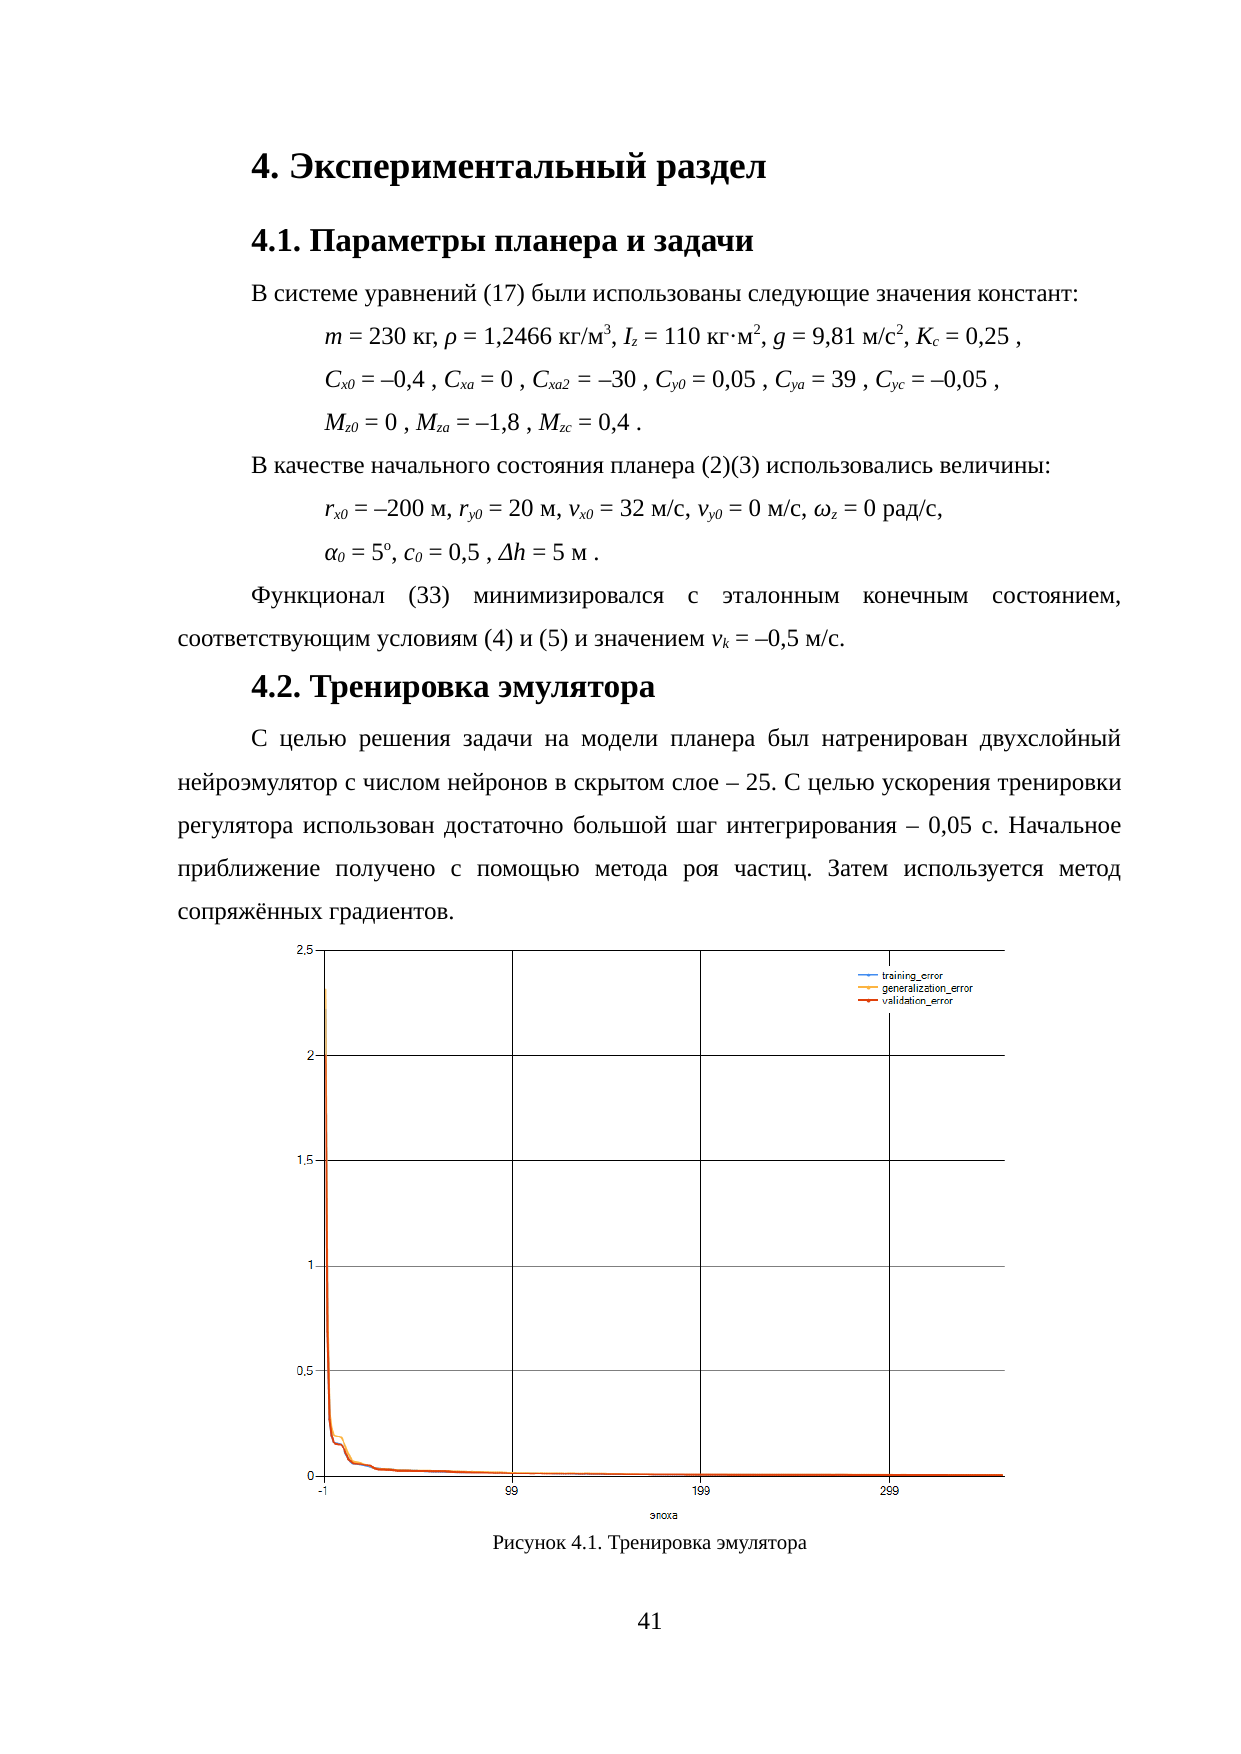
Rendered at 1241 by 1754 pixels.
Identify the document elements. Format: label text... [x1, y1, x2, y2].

text Рисунок 4.1. Тренировка эмулятора [177, 939, 1122, 1554]
picture [288, 939, 1012, 1530]
text В системе уравнений (17) были использованы следующие значения констант: [177, 278, 1122, 307]
text Mz0 = 0 , Mza = –1,8 , Mzc = 0,4 . [177, 407, 1122, 436]
text m = 230 кг, ρ = 1,2466 кг/м3, Iz = 110 кг·м2, g = 9,81 м/с2, Kc = 0,25 , [177, 321, 1122, 350]
text Функционал (33) минимизировался с эталонным конечным состоянием, соответствующим условиям (4) и (5) и значением vk = –0,5 м/с. [177, 580, 1122, 652]
subtitle 4.2. Тренировка эмулятора [251, 666, 1122, 704]
text α0 = 5о, с0 = 0,5 , Δh = 5 м . [177, 537, 1122, 565]
subtitle 4.1. Параметры планера и задачи [251, 220, 1122, 259]
text rx0 = –200 м, ry0 = 20 м, vx0 = 32 м/с, vy0 = 0 м/с, ωz = 0 рад/с, [177, 493, 1122, 522]
text В качестве начального состояния планера (2)(3) использовались величины: [177, 450, 1122, 479]
text С целью решения задачи на модели планера был натренирован двухслойный нейроэмулятор с числом нейронов в скрытом слое – 25. С целью ускорения тренировки регулятора использован достаточно большой шаг интегрирования – 0,05 с. Начальное приближение получено с помощью метода роя частиц. Затем используется метод сопряжённых градиентов. [177, 723, 1122, 925]
text Cx0 = –0,4 , Cxa = 0 , Cxa2 = –30 , Cy0 = 0,05 , Cya = 39 , Cyc = –0,05 , [177, 364, 1122, 393]
subtitle 4. Экспериментальный раздел [251, 143, 1122, 186]
